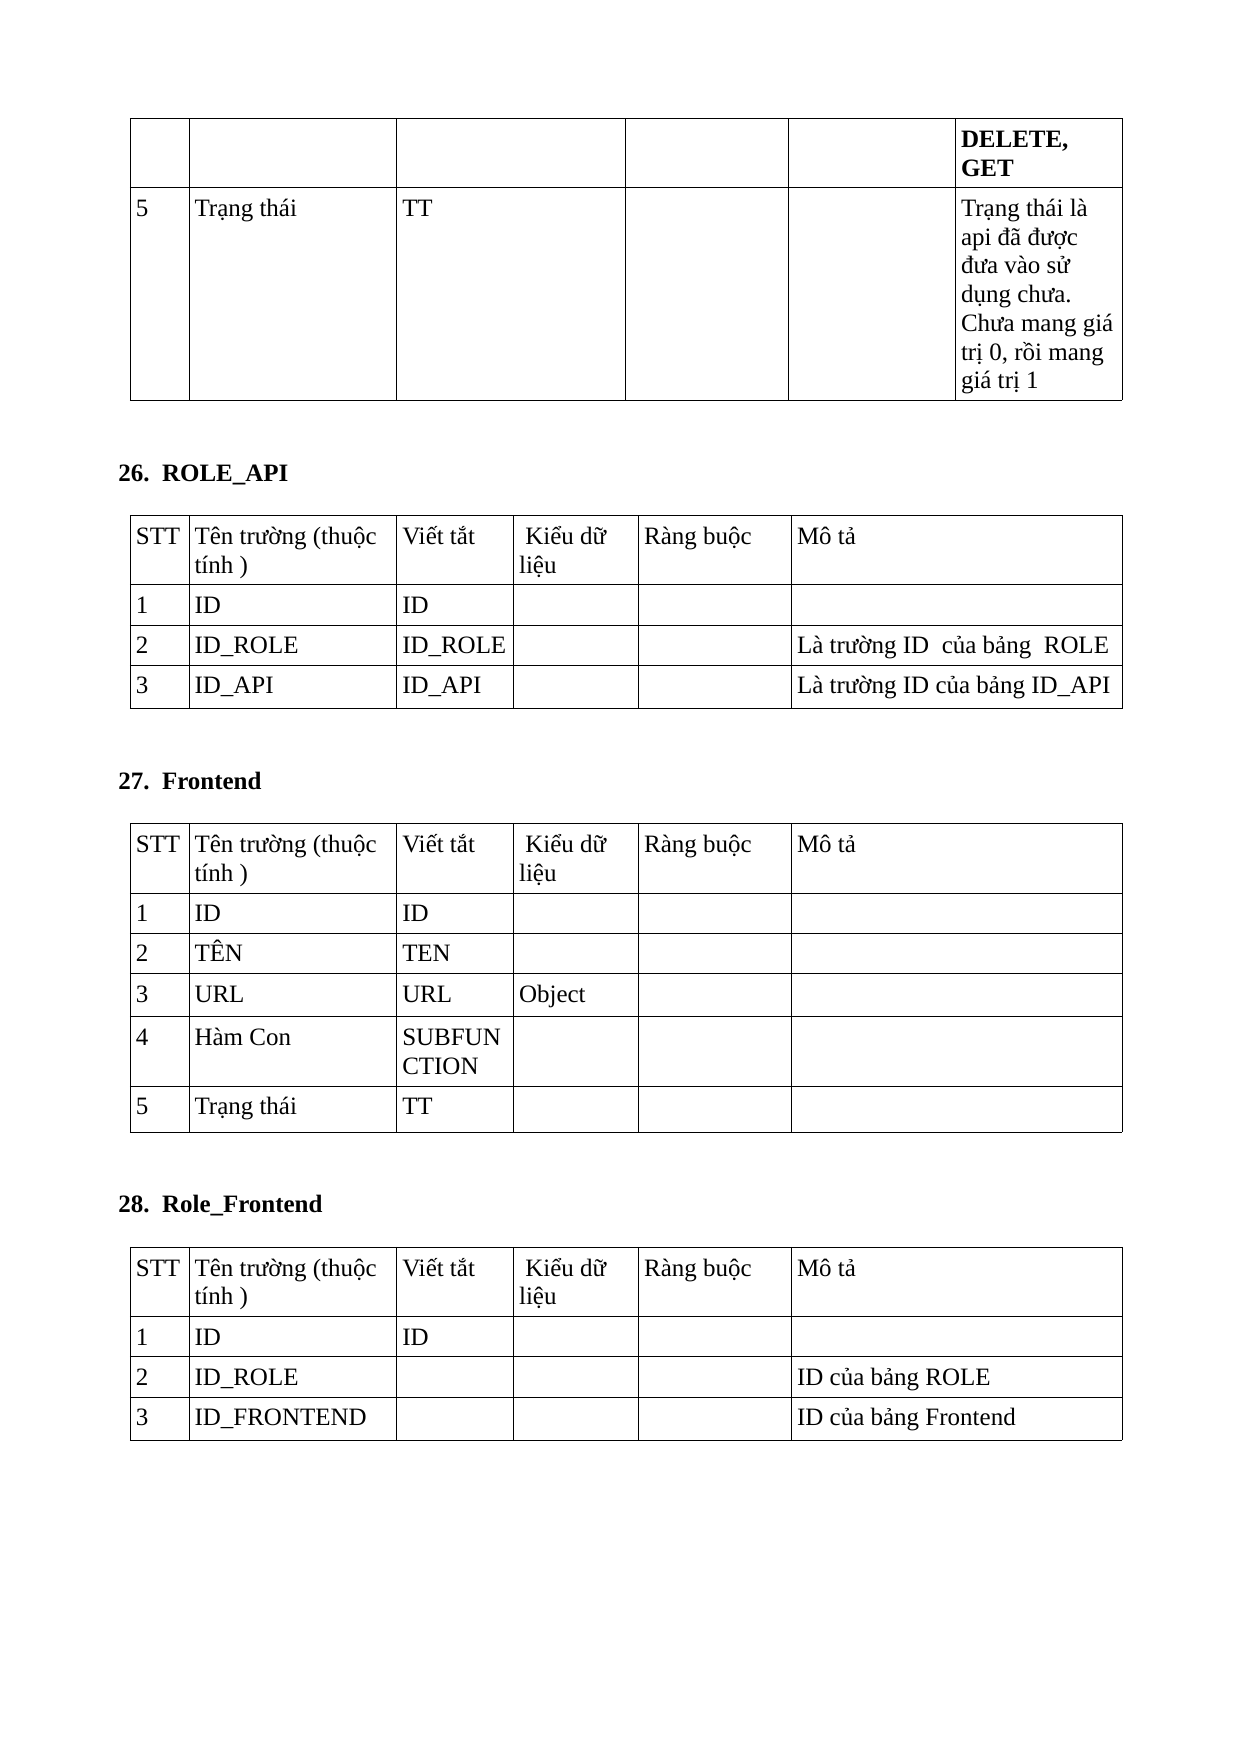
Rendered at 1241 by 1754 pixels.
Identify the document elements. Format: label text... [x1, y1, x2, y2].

table_header STT [131, 516, 189, 584]
table_cell ID_ROLE [397, 626, 513, 665]
table_cell URL [397, 974, 513, 1016]
table_cell [397, 1357, 513, 1397]
table_cell [514, 1317, 638, 1356]
table_cell TÊN [190, 934, 396, 973]
table_cell ID [190, 894, 396, 933]
table_cell [639, 1087, 791, 1132]
table_cell ID [397, 894, 513, 933]
table_cell ID [397, 1317, 513, 1356]
table_cell [639, 1317, 791, 1356]
table_header Mô tả [792, 1248, 1122, 1316]
table_cell [397, 1398, 513, 1440]
table_cell 5 [131, 188, 189, 400]
table_cell [792, 585, 1122, 624]
table_header Tên trường (thuộc tính ) [190, 824, 396, 892]
table_header STT [131, 1248, 189, 1316]
table_header Ràng buộc [639, 1248, 791, 1316]
table_cell ID của bảng Frontend [792, 1398, 1122, 1440]
table_cell [626, 188, 788, 400]
table_header Viết tắt [397, 516, 513, 584]
table_cell [789, 188, 955, 400]
table_cell TEN [397, 934, 513, 973]
table_cell 1 [131, 1317, 189, 1356]
table_cell [514, 934, 638, 973]
table_header Tên trường (thuộc tính ) [190, 1248, 396, 1316]
table_cell DELETE, GET [956, 119, 1122, 187]
text 26. ROLE_API [118, 458, 1122, 486]
table_cell 2 [131, 934, 189, 973]
table_cell TT [397, 188, 625, 400]
table_cell ID_ROLE [190, 1357, 396, 1397]
table_cell [792, 1017, 1122, 1086]
table_cell 3 [131, 666, 189, 708]
table_cell [514, 894, 638, 933]
table_header Mô tả [792, 824, 1122, 892]
table_cell Là trường ID của bảng ROLE [792, 626, 1122, 665]
table_cell [514, 1398, 638, 1440]
table_cell [514, 1017, 638, 1086]
table_cell ID của bảng ROLE [792, 1357, 1122, 1397]
table_cell Trạng thái [190, 188, 396, 400]
table_cell 4 [131, 1017, 189, 1086]
text 27. Frontend [118, 766, 1122, 794]
table_cell ID_FRONTEND [190, 1398, 396, 1440]
table_cell ID_API [190, 666, 396, 708]
table_header Kiểu dữ liệu [514, 1248, 638, 1316]
table_cell [789, 119, 955, 187]
table_cell [514, 626, 638, 665]
table_header Tên trường (thuộc tính ) [190, 516, 396, 584]
table_cell [190, 119, 396, 187]
table_cell [792, 1087, 1122, 1132]
table_cell [514, 666, 638, 708]
table_cell 5 [131, 1087, 189, 1132]
table_cell [639, 1017, 791, 1086]
table_cell [639, 894, 791, 933]
table_cell 2 [131, 1357, 189, 1397]
table_cell [792, 934, 1122, 973]
table_header Ràng buộc [639, 516, 791, 584]
table_cell [131, 119, 189, 187]
table_header Kiểu dữ liệu [514, 824, 638, 892]
table_cell [639, 1398, 791, 1440]
table_cell [514, 1087, 638, 1132]
table_cell [792, 1317, 1122, 1356]
table_cell [639, 934, 791, 973]
table_cell [639, 974, 791, 1016]
table_cell [514, 585, 638, 624]
table_cell SUBFUNCTION [397, 1017, 513, 1086]
table_header Viết tắt [397, 1248, 513, 1316]
table_cell Trạng thái [190, 1087, 396, 1132]
table_cell [639, 585, 791, 624]
table_cell Là trường ID của bảng ID_API [792, 666, 1122, 708]
table_cell ID [190, 585, 396, 624]
table_header Kiểu dữ liệu [514, 516, 638, 584]
table_cell 1 [131, 894, 189, 933]
table_cell ID [397, 585, 513, 624]
text 28. Role_Frontend [118, 1189, 1122, 1218]
table_cell URL [190, 974, 396, 1016]
table_cell ID_API [397, 666, 513, 708]
table_cell 3 [131, 1398, 189, 1440]
table_cell [626, 119, 788, 187]
table_cell [792, 894, 1122, 933]
table_cell [639, 666, 791, 708]
table_header Ràng buộc [639, 824, 791, 892]
table_cell [397, 119, 625, 187]
table_cell [639, 626, 791, 665]
table_cell ID_ROLE [190, 626, 396, 665]
table_cell Trạng thái là api đã được đưa vào sử dụng chưa. Chưa mang giá trị 0, rồi mang giá trị 1 [956, 188, 1122, 400]
table_cell [792, 974, 1122, 1016]
table_cell Hàm Con [190, 1017, 396, 1086]
table_header STT [131, 824, 189, 892]
table_header Mô tả [792, 516, 1122, 584]
table_cell ID [190, 1317, 396, 1356]
table_cell [514, 1357, 638, 1397]
table_cell 2 [131, 626, 189, 665]
table_cell Object [514, 974, 638, 1016]
table_cell TT [397, 1087, 513, 1132]
table_cell [639, 1357, 791, 1397]
table_header Viết tắt [397, 824, 513, 892]
table_cell 1 [131, 585, 189, 624]
table_cell 3 [131, 974, 189, 1016]
